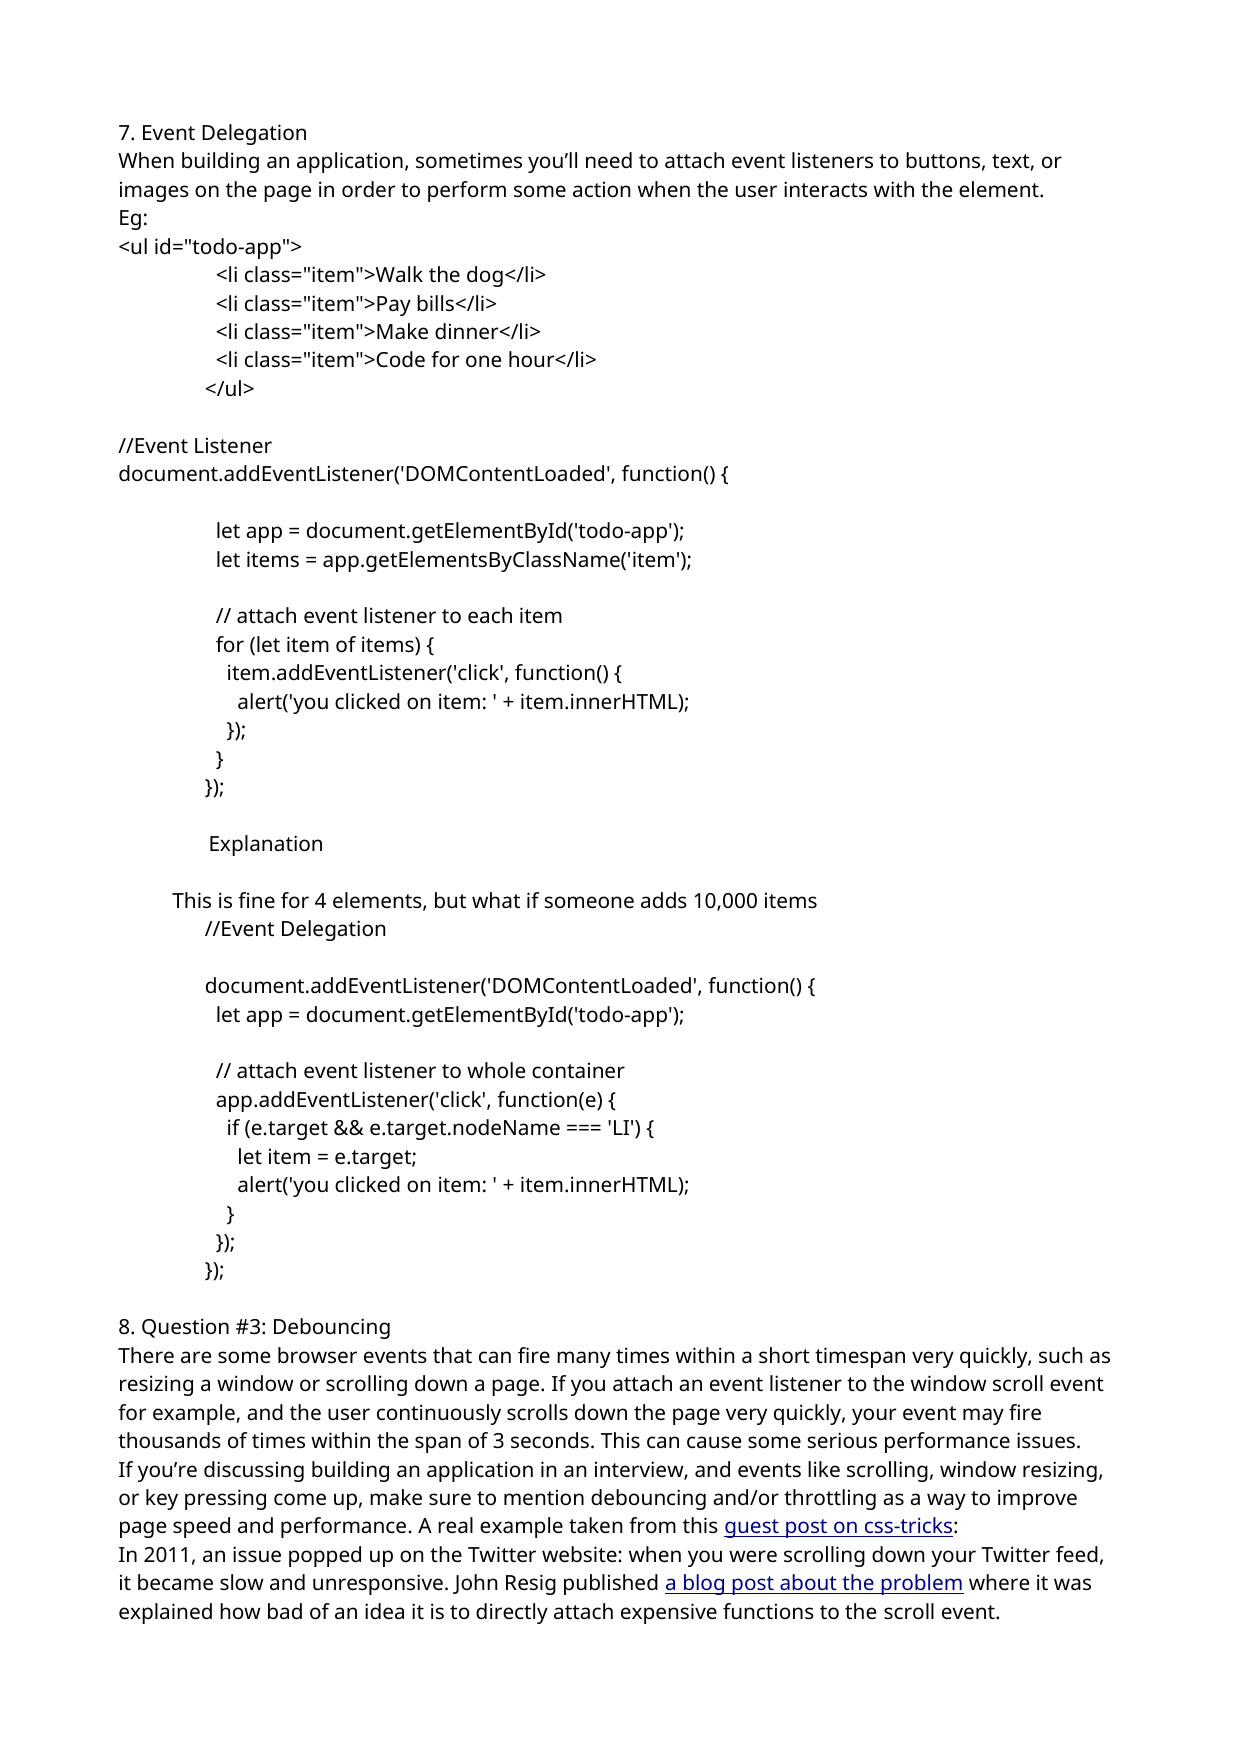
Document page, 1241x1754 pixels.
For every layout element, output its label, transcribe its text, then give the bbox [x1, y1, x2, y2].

text } [118, 744, 1122, 772]
text 8. Question #3: Debouncing [118, 1312, 1122, 1341]
text alert('you clicked on item: ' + item.innerHTML); [118, 1170, 1122, 1199]
text item.addEventListener('click', function() { [118, 658, 1122, 687]
text document.addEventListener('DOMContentLoaded', function() { [118, 459, 1122, 488]
text Explanation [118, 829, 1122, 857]
text This is fine for 4 elements, but what if someone adds 10,000 items [118, 886, 1122, 914]
text }); [118, 1227, 1122, 1256]
text } [118, 1199, 1122, 1227]
text // attach event listener to each item [118, 602, 1122, 630]
text document.addEventListener('DOMContentLoaded', function() { [118, 971, 1122, 1000]
text alert('you clicked on item: ' + item.innerHTML); [118, 687, 1122, 715]
text if (e.target && e.target.nodeName === 'LI') { [118, 1113, 1122, 1142]
text let items = app.getElementsByClassName('item'); [118, 545, 1122, 573]
text }); [118, 772, 1122, 801]
text In 2011, an issue popped up on the Twitter website: when you were scrolling down your Twitter feed, it became slow and unresponsive. John Resig published a blog post about the problem where it was explained how bad of an idea it is to directly attach expensive functions to the scroll event. [118, 1540, 1122, 1625]
text let app = document.getElementById('todo-app'); [118, 516, 1122, 545]
text There are some browser events that can fire many times within a short timespan very quickly, such as resizing a window or scrolling down a page. If you attach an event listener to the window scroll event for example, and the user continuously scrolls down the page very quickly, your event may fire thousands of times within the span of 3 seconds. This can cause some serious performance issues. [118, 1341, 1122, 1455]
text //Event Delegation [118, 914, 1122, 943]
text //Event Listener [118, 431, 1122, 459]
text Eg: [118, 203, 1122, 232]
text let app = document.getElementById('todo-app'); [118, 1000, 1122, 1028]
text <li class="item">Make dinner</li> [118, 317, 1122, 346]
text <li class="item">Pay bills</li> [118, 289, 1122, 317]
text let item = e.target; [118, 1142, 1122, 1170]
text <li class="item">Code for one hour</li> [118, 346, 1122, 374]
text }); [118, 1256, 1122, 1284]
text <li class="item">Walk the dog</li> [118, 260, 1122, 289]
text If you’re discussing building an application in an interview, and events like scrolling, window resizing, or key pressing come up, make sure to mention debouncing and/or throttling as a way to improve page speed and performance. A real example taken from this guest post on css-tricks: [118, 1455, 1122, 1540]
text When building an application, sometimes you’ll need to attach event listeners to buttons, text, or images on the page in order to perform some action when the user interacts with the element. [118, 147, 1122, 203]
text 7. Event Delegation [118, 118, 1122, 147]
text // attach event listener to whole container [118, 1057, 1122, 1085]
text app.addEventListener('click', function(e) { [118, 1085, 1122, 1113]
text <ul id="todo-app"> [118, 232, 1122, 260]
text for (let item of items) { [118, 630, 1122, 658]
text </ul> [118, 374, 1122, 402]
text }); [118, 715, 1122, 744]
